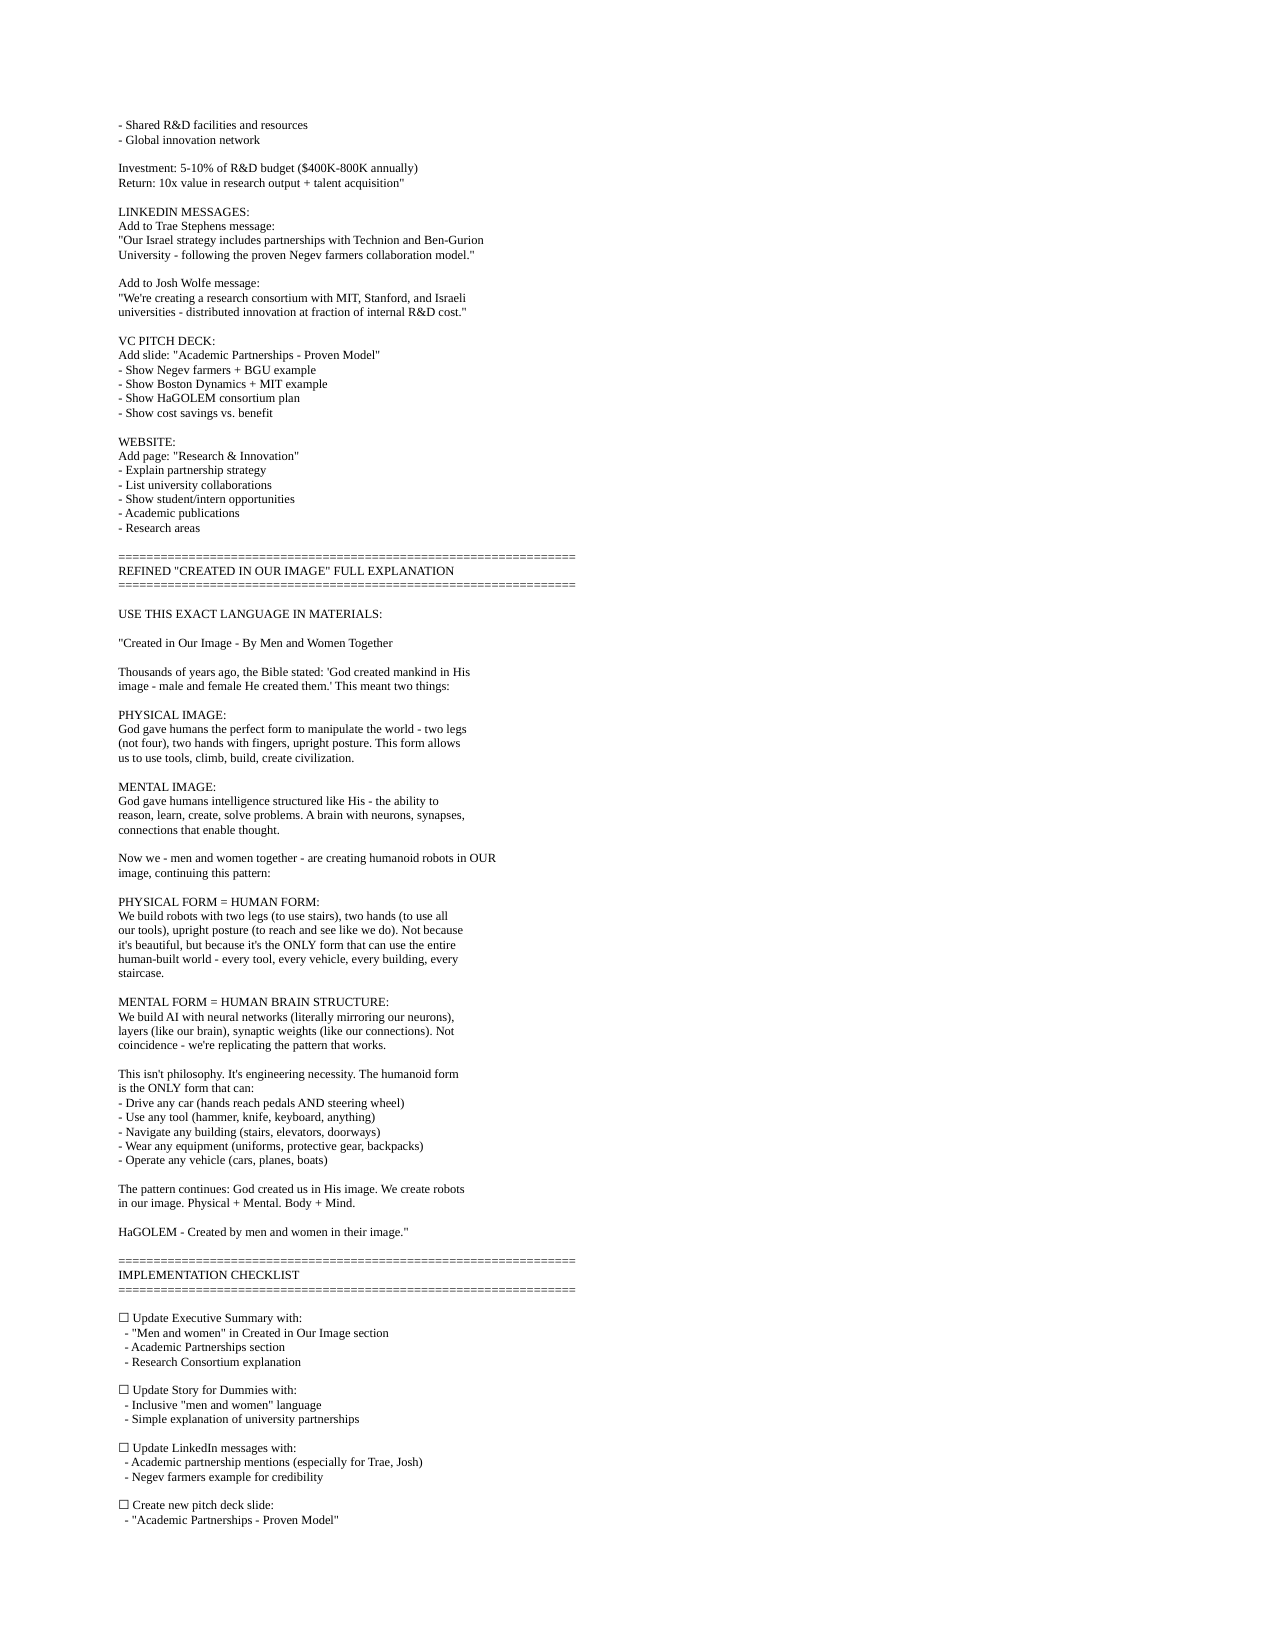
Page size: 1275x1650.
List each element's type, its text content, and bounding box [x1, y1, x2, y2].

text - Show Boston Dynamics + MIT example [118, 377, 1157, 391]
text - Research areas [118, 521, 1157, 535]
text is the ONLY form that can: [118, 1081, 1157, 1096]
text our tools), upright posture (to reach and see like we do). Not because [118, 923, 1157, 937]
text IMPLEMENTATION CHECKLIST [118, 1268, 1157, 1282]
text Thousands of years ago, the Bible stated: 'God created mankind in His [118, 664, 1157, 679]
text - Academic Partnerships section [118, 1340, 1157, 1354]
text - Use any tool (hammer, knife, keyboard, anything) [118, 1110, 1157, 1124]
text - Academic publications [118, 506, 1157, 521]
text MENTAL IMAGE: [118, 779, 1157, 794]
text - Simple explanation of university partnerships [118, 1412, 1157, 1426]
text - Academic partnership mentions (especially for Trae, Josh) [118, 1455, 1157, 1469]
text - Global innovation network [118, 132, 1157, 147]
text Add slide: "Academic Partnerships - Proven Model" [118, 348, 1157, 362]
text WEBSITE: [118, 434, 1157, 449]
text - Drive any car (hands reach pedals AND steering wheel) [118, 1096, 1157, 1110]
text - Show HaGOLEM consortium plan [118, 391, 1157, 406]
text "Created in Our Image - By Men and Women Together [118, 636, 1157, 650]
text This isn't philosophy. It's engineering necessity. The humanoid form [118, 1067, 1157, 1081]
text ☐ Update LinkedIn messages with: [118, 1441, 1157, 1455]
text USE THIS EXACT LANGUAGE IN MATERIALS: [118, 607, 1157, 621]
text - Explain partnership strategy [118, 463, 1157, 477]
text MENTAL FORM = HUMAN BRAIN STRUCTURE: [118, 995, 1157, 1009]
text HaGOLEM - Created by men and women in their image." [118, 1225, 1157, 1239]
text - Negev farmers example for credibility [118, 1469, 1157, 1484]
text staircase. [118, 966, 1157, 981]
text Now we - men and women together - are creating humanoid robots in OUR [118, 851, 1157, 866]
text Add to Josh Wolfe message: [118, 276, 1157, 291]
text PHYSICAL IMAGE: [118, 707, 1157, 722]
text - Show student/intern opportunities [118, 492, 1157, 506]
text ☐ Create new pitch deck slide: [118, 1498, 1157, 1512]
text "We're creating a research consortium with MIT, Stanford, and Israeli [118, 291, 1157, 305]
text REFINED "CREATED IN OUR IMAGE" FULL EXPLANATION [118, 564, 1157, 578]
text - Show Negev farmers + BGU example [118, 362, 1157, 377]
text image, continuing this pattern: [118, 866, 1157, 880]
text Add page: "Research & Innovation" [118, 449, 1157, 463]
text "Our Israel strategy includes partnerships with Technion and Ben-Gurion [118, 233, 1157, 247]
text in our image. Physical + Mental. Body + Mind. [118, 1196, 1157, 1211]
text human-built world - every tool, every vehicle, every building, every [118, 952, 1157, 966]
text coincidence - we're replicating the pattern that works. [118, 1038, 1157, 1052]
text God gave humans intelligence structured like His - the ability to [118, 794, 1157, 808]
text reason, learn, create, solve problems. A brain with neurons, synapses, [118, 808, 1157, 822]
text Add to Trae Stephens message: [118, 219, 1157, 233]
text (not four), two hands with fingers, upright posture. This form allows [118, 736, 1157, 751]
text Return: 10x value in research output + talent acquisition" [118, 176, 1157, 190]
text - Navigate any building (stairs, elevators, doorways) [118, 1124, 1157, 1139]
text it's beautiful, but because it's the ONLY form that can use the entire [118, 937, 1157, 952]
text We build robots with two legs (to use stairs), two hands (to use all [118, 909, 1157, 923]
text image - male and female He created them.' This meant two things: [118, 679, 1157, 693]
text - "Men and women" in Created in Our Image section [118, 1326, 1157, 1340]
text - Shared R&D facilities and resources [118, 118, 1157, 132]
text Investment: 5-10% of R&D budget ($400K-800K annually) [118, 161, 1157, 176]
text layers (like our brain), synaptic weights (like our connections). Not [118, 1024, 1157, 1038]
text LINKEDIN MESSAGES: [118, 204, 1157, 219]
text connections that enable thought. [118, 822, 1157, 837]
text ================================================================= [118, 549, 1157, 564]
text us to use tools, climb, build, create civilization. [118, 751, 1157, 765]
text - Operate any vehicle (cars, planes, boats) [118, 1153, 1157, 1167]
text ================================================================= [118, 578, 1157, 592]
text ================================================================= [118, 1254, 1157, 1268]
text University - following the proven Negev farmers collaboration model." [118, 247, 1157, 262]
text PHYSICAL FORM = HUMAN FORM: [118, 894, 1157, 909]
text God gave humans the perfect form to manipulate the world - two legs [118, 722, 1157, 736]
text VC PITCH DECK: [118, 334, 1157, 348]
text - Show cost savings vs. benefit [118, 406, 1157, 420]
text - Research Consortium explanation [118, 1354, 1157, 1369]
text universities - distributed innovation at fraction of internal R&D cost." [118, 305, 1157, 319]
text - Wear any equipment (uniforms, protective gear, backpacks) [118, 1139, 1157, 1153]
text ================================================================= [118, 1282, 1157, 1297]
text We build AI with neural networks (literally mirroring our neurons), [118, 1009, 1157, 1024]
text - List university collaborations [118, 477, 1157, 492]
text - "Academic Partnerships - Proven Model" [118, 1512, 1157, 1527]
text ☐ Update Story for Dummies with: [118, 1383, 1157, 1397]
text - Inclusive "men and women" language [118, 1397, 1157, 1412]
text The pattern continues: God created us in His image. We create robots [118, 1182, 1157, 1196]
text ☐ Update Executive Summary with: [118, 1311, 1157, 1326]
